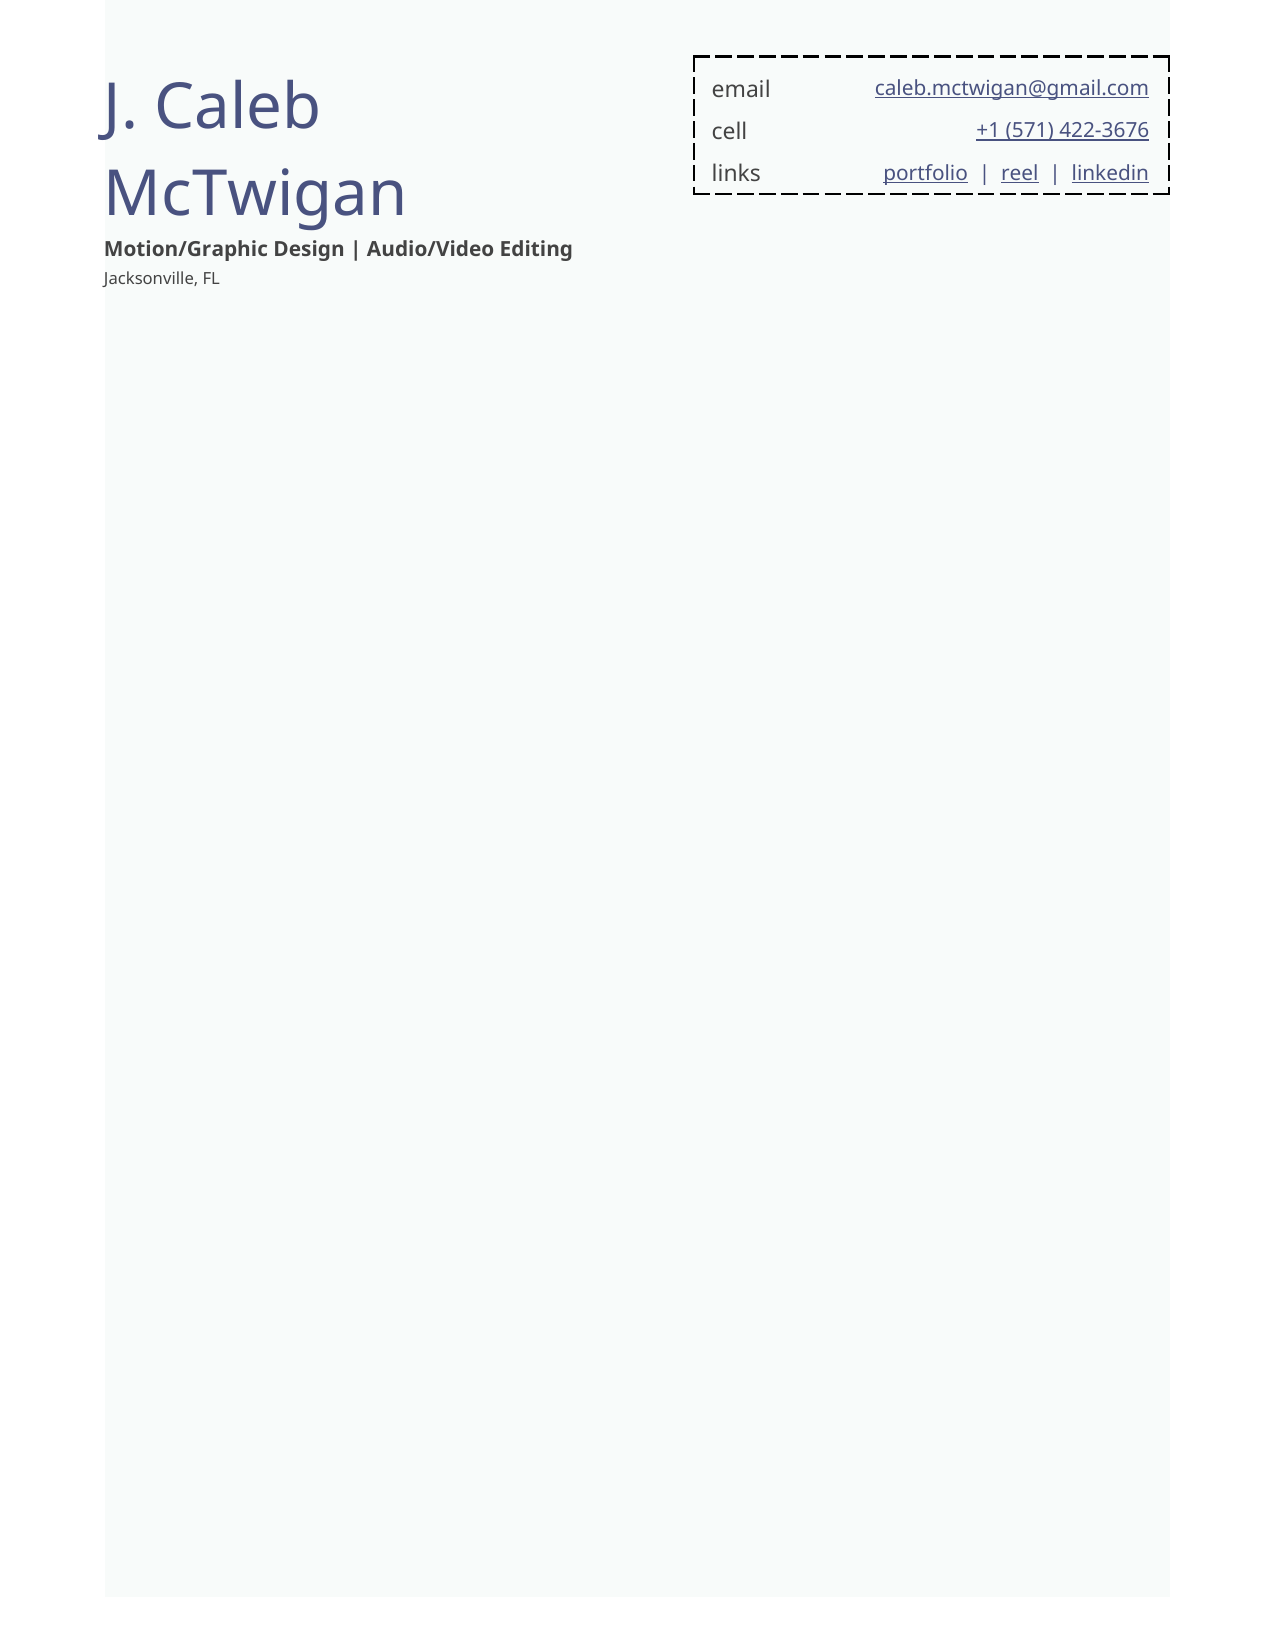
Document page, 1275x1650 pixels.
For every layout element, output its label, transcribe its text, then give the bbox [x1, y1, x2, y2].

table_header [694, 55, 1169, 73]
table_header [649, 53, 1171, 306]
table_header caleb.mctwigan@gmail.com +1 (571) 422-3676 portfolio | reel | linkedin [857, 73, 1169, 188]
table_header [695, 188, 1168, 193]
table_header email cell links [694, 73, 857, 188]
table_header J. Caleb McTwigan Motion/Graphic Design | Audio/Video Editing Jacksonville, FL [104, 53, 649, 306]
